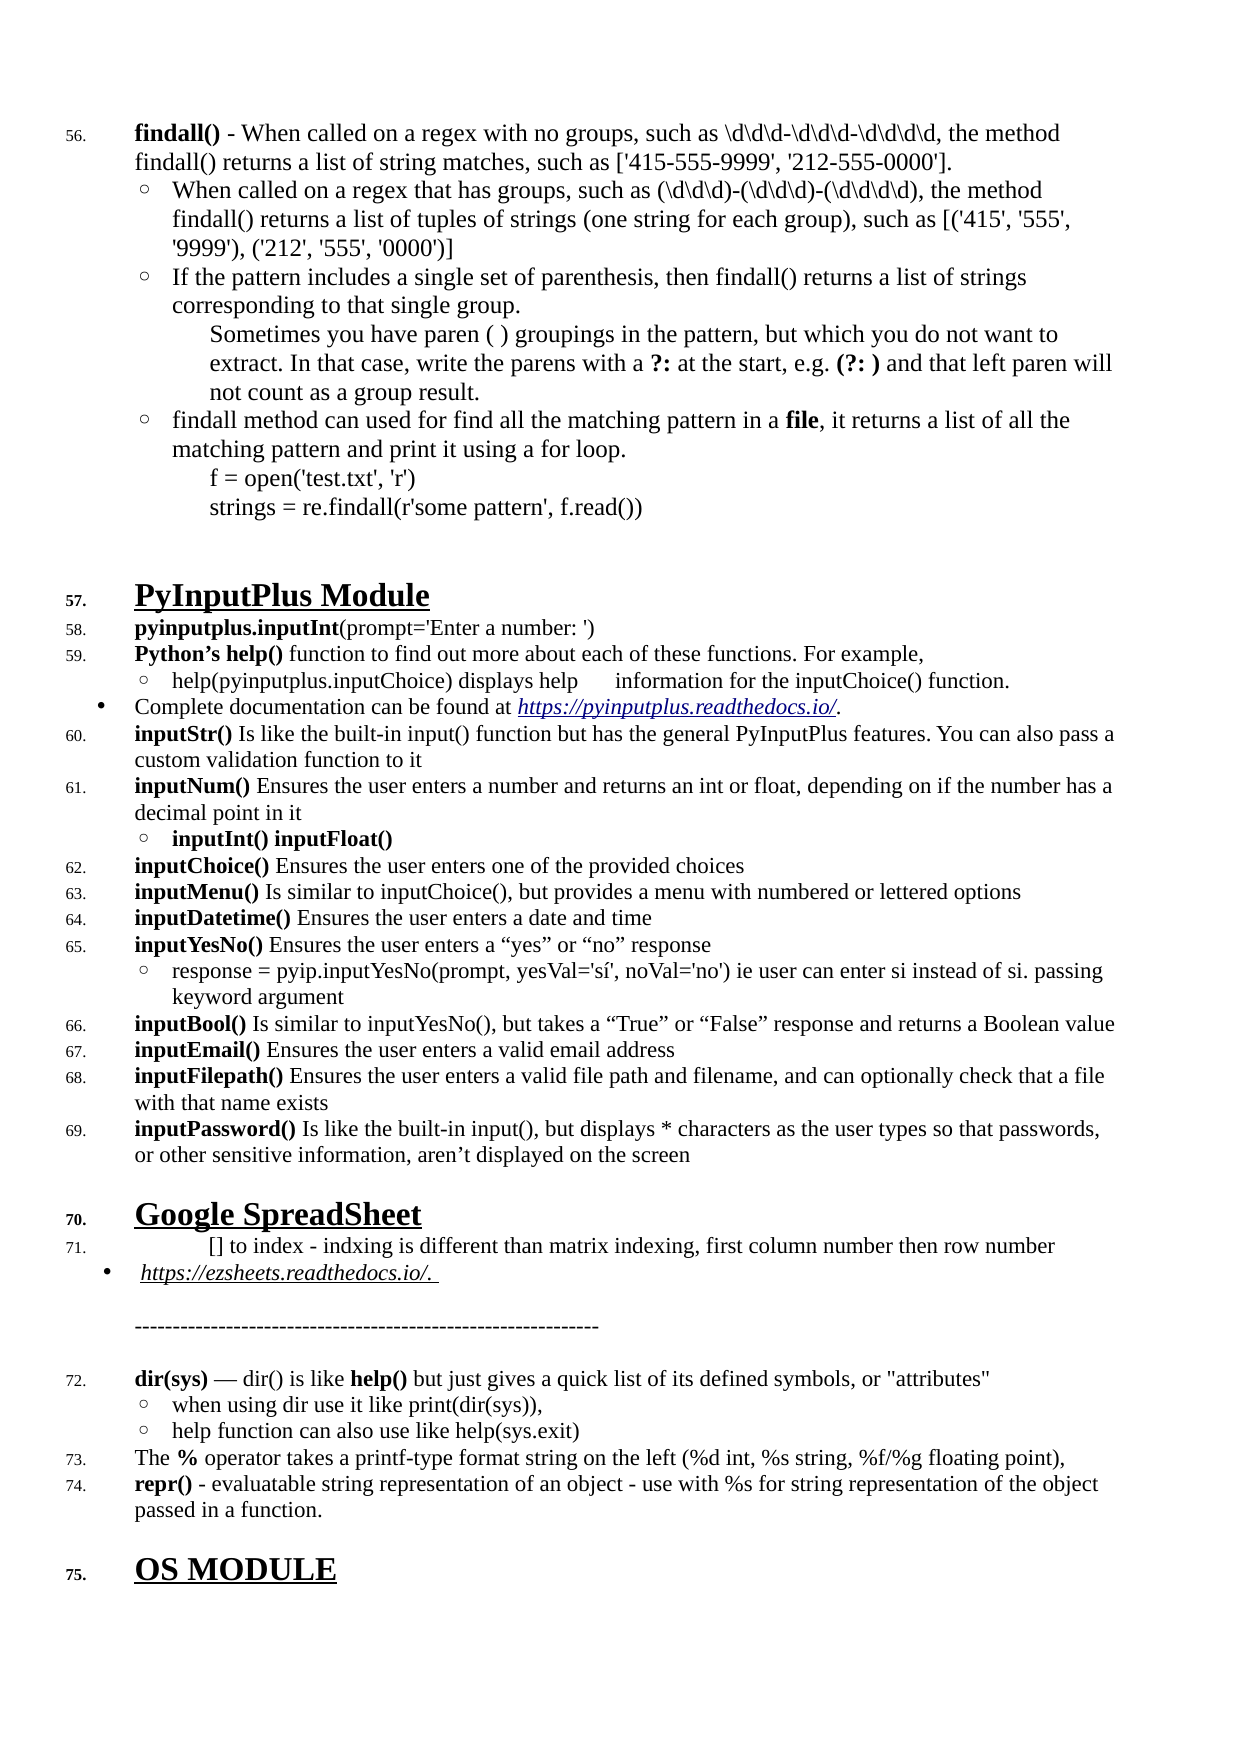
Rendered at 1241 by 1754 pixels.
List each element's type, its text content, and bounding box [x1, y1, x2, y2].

list f = open('test.txt', 'r') [172, 463, 1123, 492]
list https://ezsheets.readthedocs.io/. [103, 1259, 1123, 1286]
list help function can also use like help(sys.exit) [134, 1417, 1123, 1444]
list ------------------------------------------------------------- [65, 1312, 1123, 1338]
list inputEmail() Ensures the user enters a valid email address [65, 1036, 1123, 1062]
list inputNum() Ensures the user enters a number and returns an int or float, depending on if the number has a decimal point in it [65, 773, 1123, 825]
list inputMenu() Is similar to inputChoice(), but provides a menu with numbered or lettered options [65, 878, 1123, 904]
list inputDatetime() Ensures the user enters a date and time [65, 904, 1123, 931]
list inputStr() Is like the built-in input() function but has the general PyInputPlus features. You can also pass a custom validation function to it [65, 720, 1123, 773]
list When called on a regex that has groups, such as (\d\d\d)-(\d\d\d)-(\d\d\d\d), the method findall() returns a list of tuples of strings (one string for each group), such as [('415', '555', '9999'), ('212', '555', '0000')] [134, 176, 1123, 262]
list repr() - evaluatable string representation of an object - use with %s for string representation of the object passed in a function. [65, 1470, 1123, 1523]
list Google SpreadSheet [65, 1194, 1123, 1233]
list OS MODULE [65, 1549, 1123, 1588]
list The % operator takes a printf-type format string on the left (%d int, %s string, %f/%g floating point), [65, 1444, 1123, 1470]
list inputBool() Is similar to inputYesNo(), but takes a “True” or “False” response and returns a Boolean value [65, 1010, 1123, 1036]
list Python’s help() function to find out more about each of these functions. For example, [65, 640, 1123, 667]
list inputInt() inputFloat() [134, 825, 1123, 852]
list Complete documentation can be found at https://pyinputplus.readthedocs.io/. [97, 693, 1123, 720]
list Sometimes you have paren ( ) groupings in the pattern, but which you do not want to extract. In that case, write the parens with a ?: at the start, e.g. (?: ) and that left paren will not count as a group result. [172, 319, 1123, 406]
list when using dir use it like print(dir(sys)), [134, 1391, 1123, 1417]
list inputYesNo() Ensures the user enters a “yes” or “no” response [65, 931, 1123, 957]
list PyInputPlus Module [65, 576, 1123, 614]
list inputChoice() Ensures the user enters one of the provided choices [65, 852, 1123, 878]
list response = pyip.inputYesNo(prompt, yesVal='sí', noVal='no') ie user can enter si instead of si. passing keyword argument [134, 957, 1123, 1010]
list [] to index - indxing is different than matrix indexing, first column number then row number [65, 1233, 1123, 1259]
list inputPassword() Is like the built-in input(), but displays * characters as the user types so that passwords, or other sensitive information, aren’t displayed on the screen [65, 1115, 1123, 1168]
list findall() - When called on a regex with no groups, such as \d\d\d-\d\d\d-\d\d\d\d, the method findall() returns a list of string matches, such as ['415-555-9999', '212-555-0000']. [65, 118, 1123, 176]
list findall method can used for find all the matching pattern in a file, it returns a list of all the matching pattern and print it using a for loop. [134, 406, 1123, 463]
list strings = re.findall(r'some pattern', f.read()) [172, 492, 1123, 521]
list pyinputplus.inputInt(prompt='Enter a number: ') [65, 614, 1123, 640]
list inputFilepath() Ensures the user enters a valid file path and filename, and can optionally check that a file with that name exists [65, 1062, 1123, 1115]
list If the pattern includes a single set of parenthesis, then findall() returns a list of strings corresponding to that single group. [134, 262, 1123, 319]
list help(pyinputplus.inputChoice) displays help information for the inputChoice() function. [134, 667, 1123, 693]
list dir(sys) — dir() is like help() but just gives a quick list of its defined symbols, or "attributes" [65, 1365, 1123, 1391]
